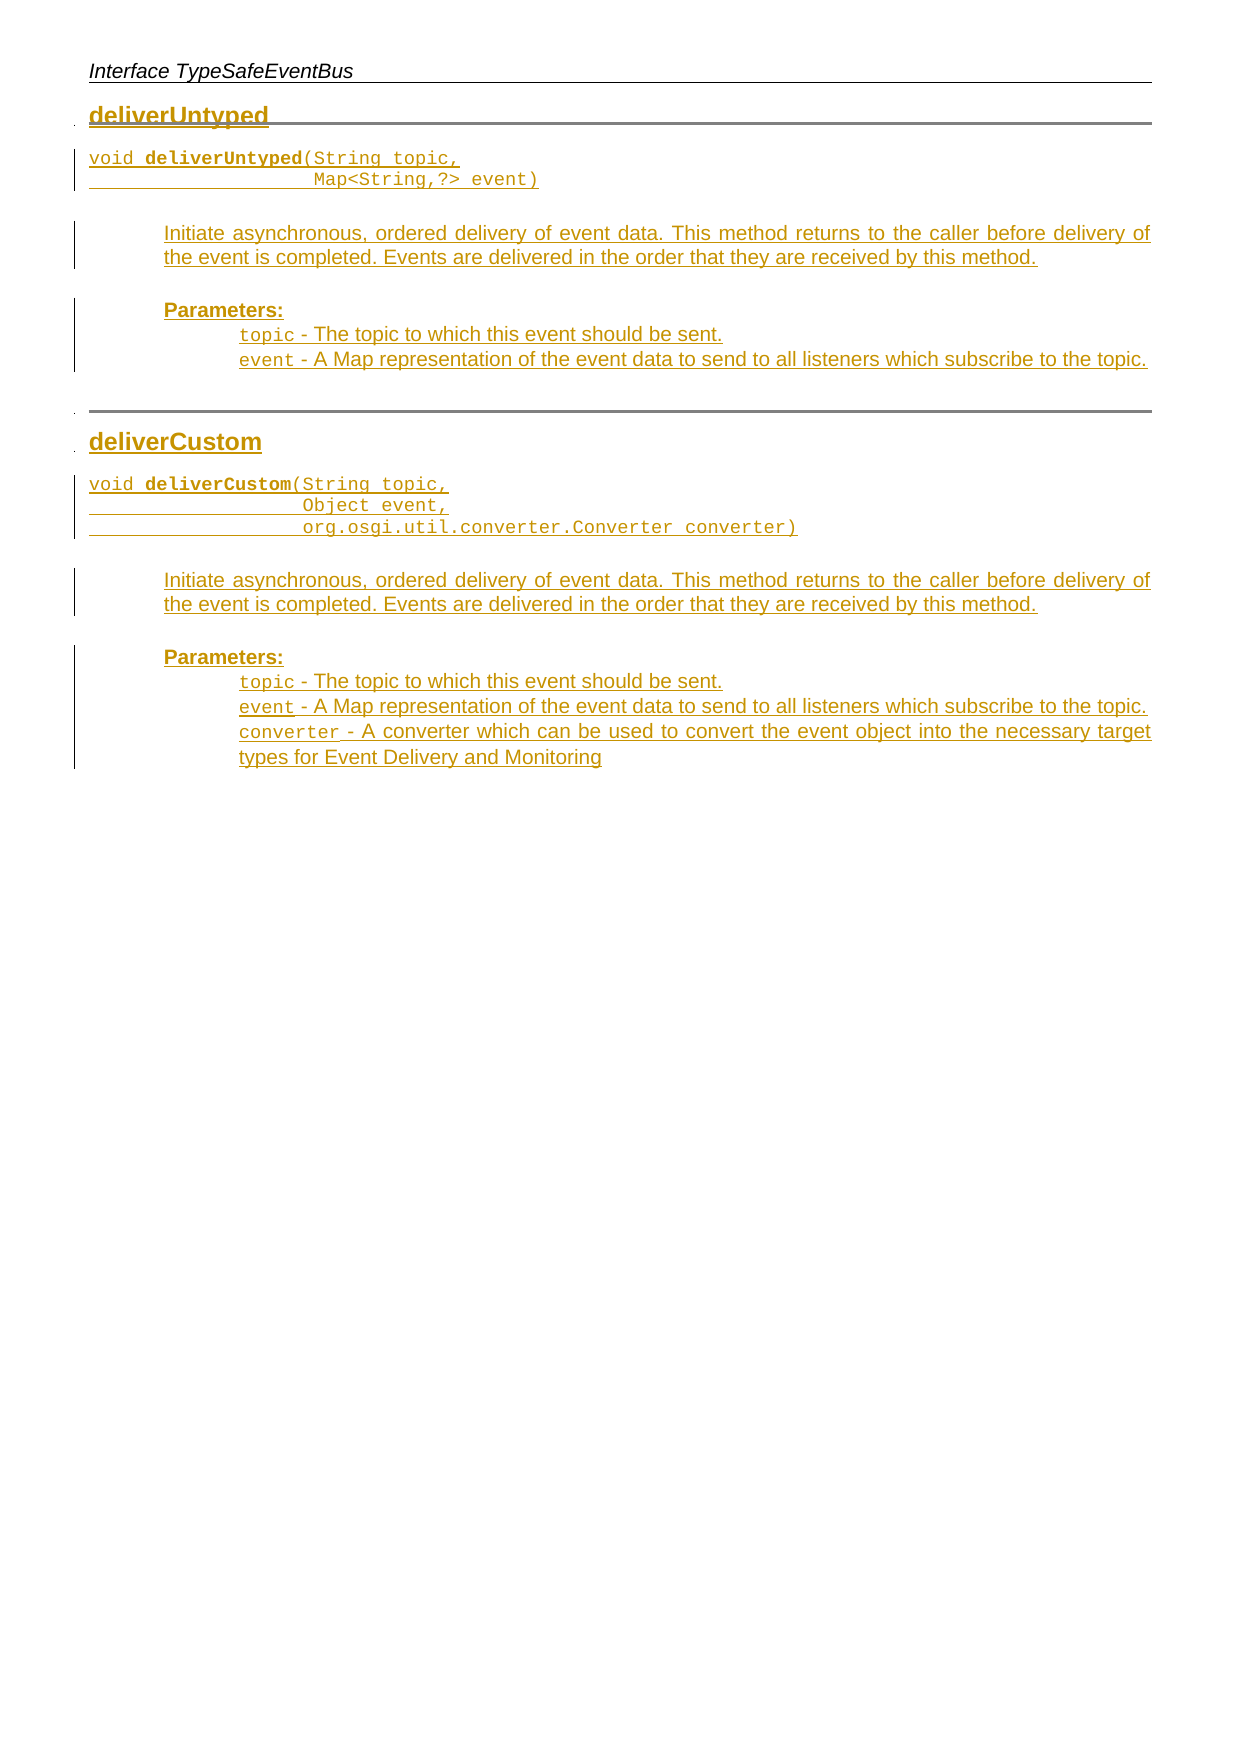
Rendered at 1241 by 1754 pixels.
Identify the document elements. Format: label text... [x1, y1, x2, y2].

text Initiate asynchronous, ordered delivery of event data. This method returns to the caller before delivery of the event is completed. Events are delivered in the order that they are received by this method. [163, 568, 1152, 616]
text event - A Map representation of the event data to send to all listeners which subscribe to the topic. [238, 694, 1152, 719]
text converter - A converter which can be used to convert the event object into the necessary target types for Event Delivery and Monitoring [238, 719, 1152, 768]
text Parameters: [163, 645, 1152, 669]
text Initiate asynchronous, ordered delivery of event data. This method returns to the caller before delivery of the event is completed. Events are delivered in the order that they are received by this method. [163, 221, 1152, 268]
text Parameters: [163, 298, 1152, 322]
text topic - The topic to which this event should be sent. [238, 669, 1152, 694]
text void deliverCustom(String topic, Object event, org.osgi.util.converter.Converter converter) [88, 475, 1152, 539]
text void deliverUntyped(String topic, Map<String,?> event) [88, 149, 1152, 191]
text topic - The topic to which this event should be sent. [238, 322, 1152, 347]
text event - A Map representation of the event data to send to all listeners which subscribe to the topic. [238, 347, 1152, 372]
